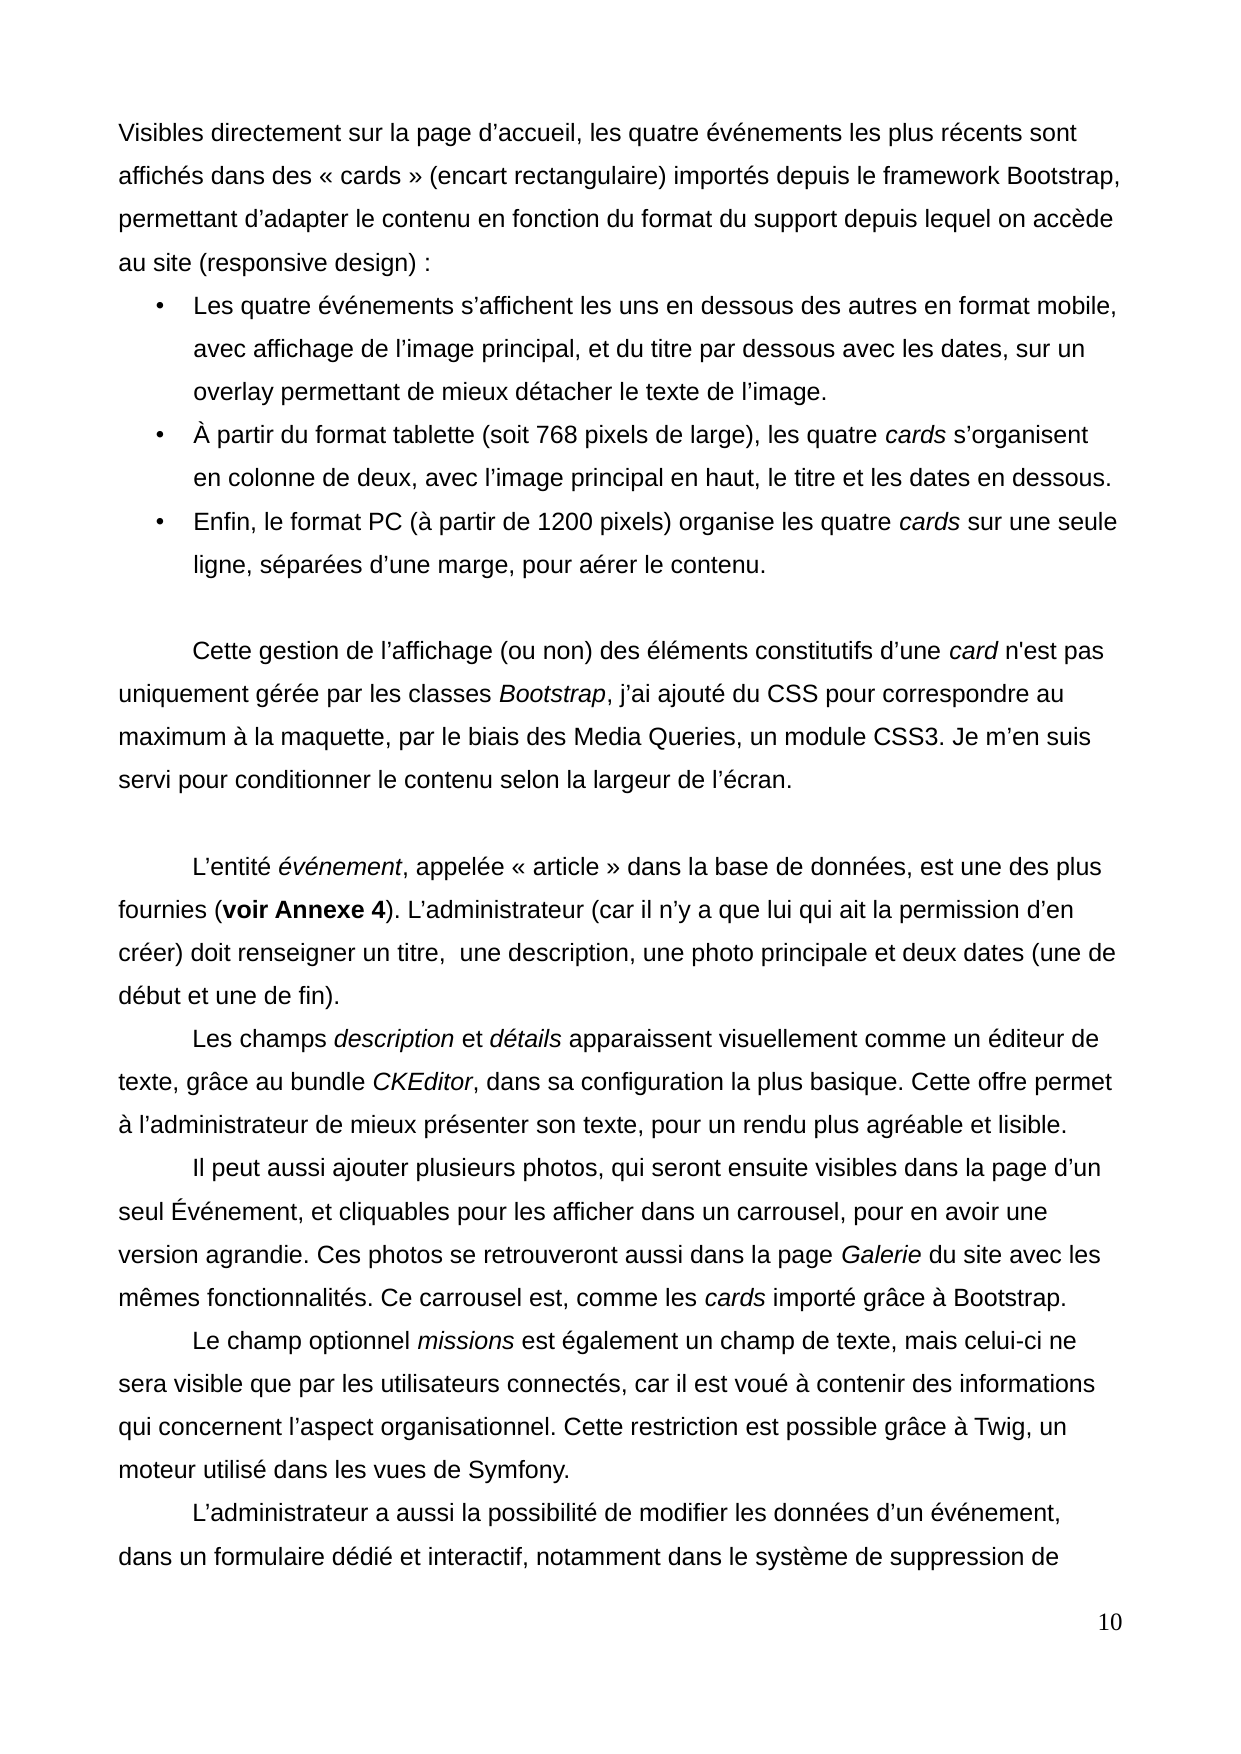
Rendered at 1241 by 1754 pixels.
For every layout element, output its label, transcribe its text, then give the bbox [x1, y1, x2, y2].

text L’administrateur a aussi la possibilité de modifier les données d’un événement, dans un formulaire dédié et interactif, notamment dans le système de suppression de [118, 1498, 1122, 1570]
text Visibles directement sur la page d’accueil, les quatre événements les plus récents sont affichés dans des « cards » (encart rectangulaire) importés depuis le framework Bootstrap, permettant d’adapter le contenu en fonction du format du support depuis lequel on accède au site (responsive design) : [118, 118, 1122, 276]
list Les quatre événements s’affichent les uns en dessous des autres en format mobile, avec affichage de l’image principal, et du titre par dessous avec les dates, sur un overlay permettant de mieux détacher le texte de l’image. [156, 291, 1122, 406]
list À partir du format tablette (soit 768 pixels de large), les quatre cards s’organisent en colonne de deux, avec l’image principal en haut, le titre et les dates en dessous. [156, 420, 1122, 492]
text L’entité événement, appelée « article » dans la base de données, est une des plus fournies (voir Annexe 4). L’administrateur (car il n’y a que lui qui ait la permission d’en créer) doit renseigner un titre, une description, une photo principale et deux dates (une de début et une de fin). [118, 852, 1122, 1010]
text Le champ optionnel missions est également un champ de texte, mais celui-ci ne sera visible que par les utilisateurs connectés, car il est voué à contenir des informations qui concernent l’aspect organisationnel. Cette restriction est possible grâce à Twig, un moteur utilisé dans les vues de Symfony. [118, 1326, 1122, 1484]
text Il peut aussi ajouter plusieurs photos, qui seront ensuite visibles dans la page d’un seul Événement, et cliquables pour les afficher dans un carrousel, pour en avoir une version agrandie. Ces photos se retrouveront aussi dans la page Galerie du site avec les mêmes fonctionnalités. Ce carrousel est, comme les cards importé grâce à Bootstrap. [118, 1153, 1122, 1312]
list Enfin, le format PC (à partir de 1200 pixels) organise les quatre cards sur une seule ligne, séparées d’une marge, pour aérer le contenu. [156, 506, 1122, 578]
text Cette gestion de l’affichage (ou non) des éléments constitutifs d’une card n'est pas uniquement gérée par les classes Bootstrap, j’ai ajouté du CSS pour correspondre au maximum à la maquette, par le biais des Media Queries, un module CSS3. Je m’en suis servi pour conditionner le contenu selon la largeur de l’écran. [118, 636, 1122, 794]
text Les champs description et détails apparaissent visuellement comme un éditeur de texte, grâce au bundle CKEditor, dans sa configuration la plus basique. Cette offre permet à l’administrateur de mieux présenter son texte, pour un rendu plus agréable et lisible. [118, 1024, 1122, 1139]
